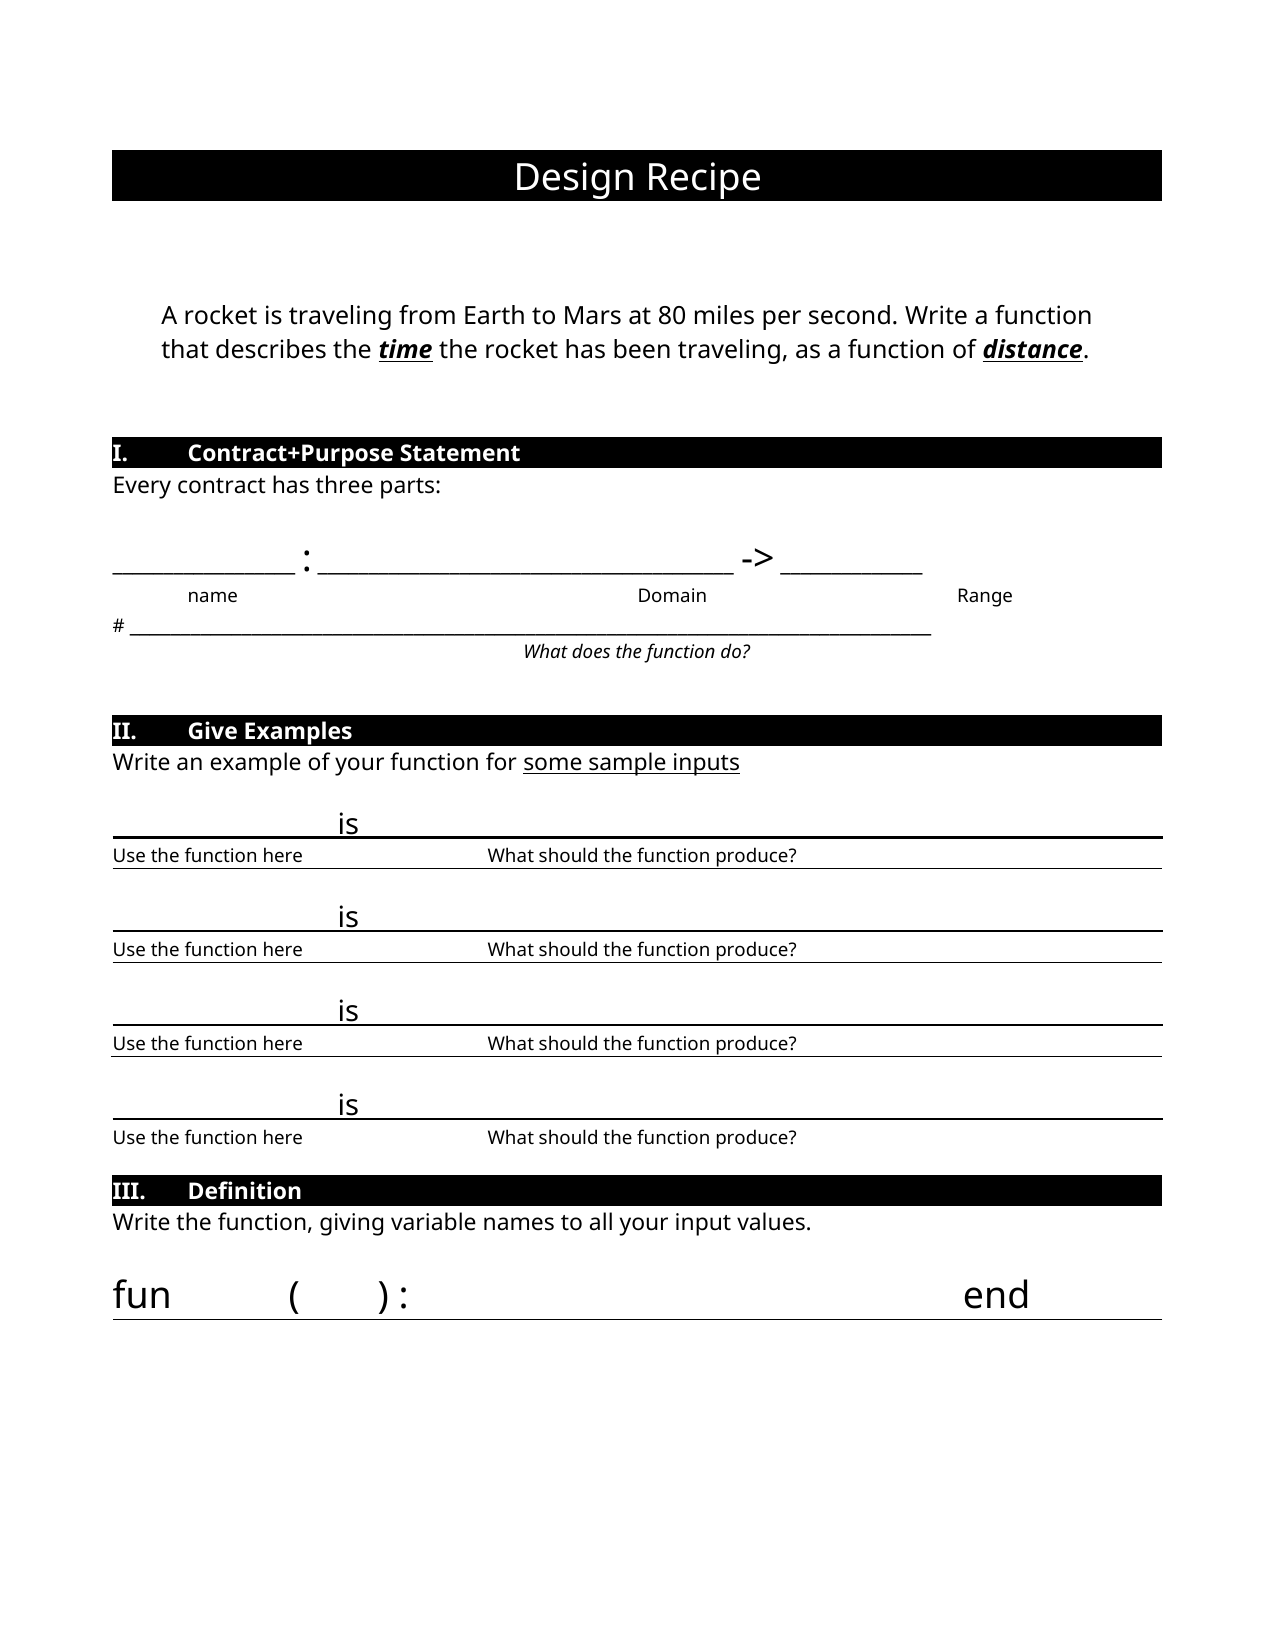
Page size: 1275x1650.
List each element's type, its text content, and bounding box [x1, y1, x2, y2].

text Every contract has three parts: [112, 468, 1162, 500]
text is [112, 803, 1162, 836]
text [112, 837, 1162, 843]
text Use the function here What should the function produce? [112, 1124, 1162, 1150]
subtitle Give Examples [112, 715, 1162, 746]
subtitle Design Recipe [112, 150, 1162, 201]
text A rocket is traveling from Earth to Mars at 80 miles per second. Write a function that describes the time the rocket has been traveling, as a function of distance. [161, 298, 1127, 366]
list Write the function, giving variable names to all your input values. [75, 1206, 1162, 1237]
text is [112, 897, 1162, 930]
text Use the function here What should the function produce? [112, 1030, 1162, 1056]
text __________________ : _________________________________________ -> ______________ [112, 531, 1162, 582]
subtitle Definition [112, 1175, 1162, 1206]
text [112, 1119, 1162, 1124]
text Use the function here What should the function produce? [112, 843, 1162, 868]
text is [112, 991, 1162, 1024]
text is [112, 1084, 1162, 1118]
text name Domain Range # _______________________________________________________________________________ [112, 582, 1162, 639]
text fun ( ) : end [112, 1268, 1162, 1319]
text Write an example of your function for some sample inputs [112, 746, 1162, 777]
text [112, 931, 1162, 936]
subtitle Contract+Purpose Statement [112, 437, 1162, 468]
text [112, 1025, 1162, 1030]
text What does the function do? [112, 639, 1162, 664]
text Use the function here What should the function produce? [112, 936, 1162, 962]
